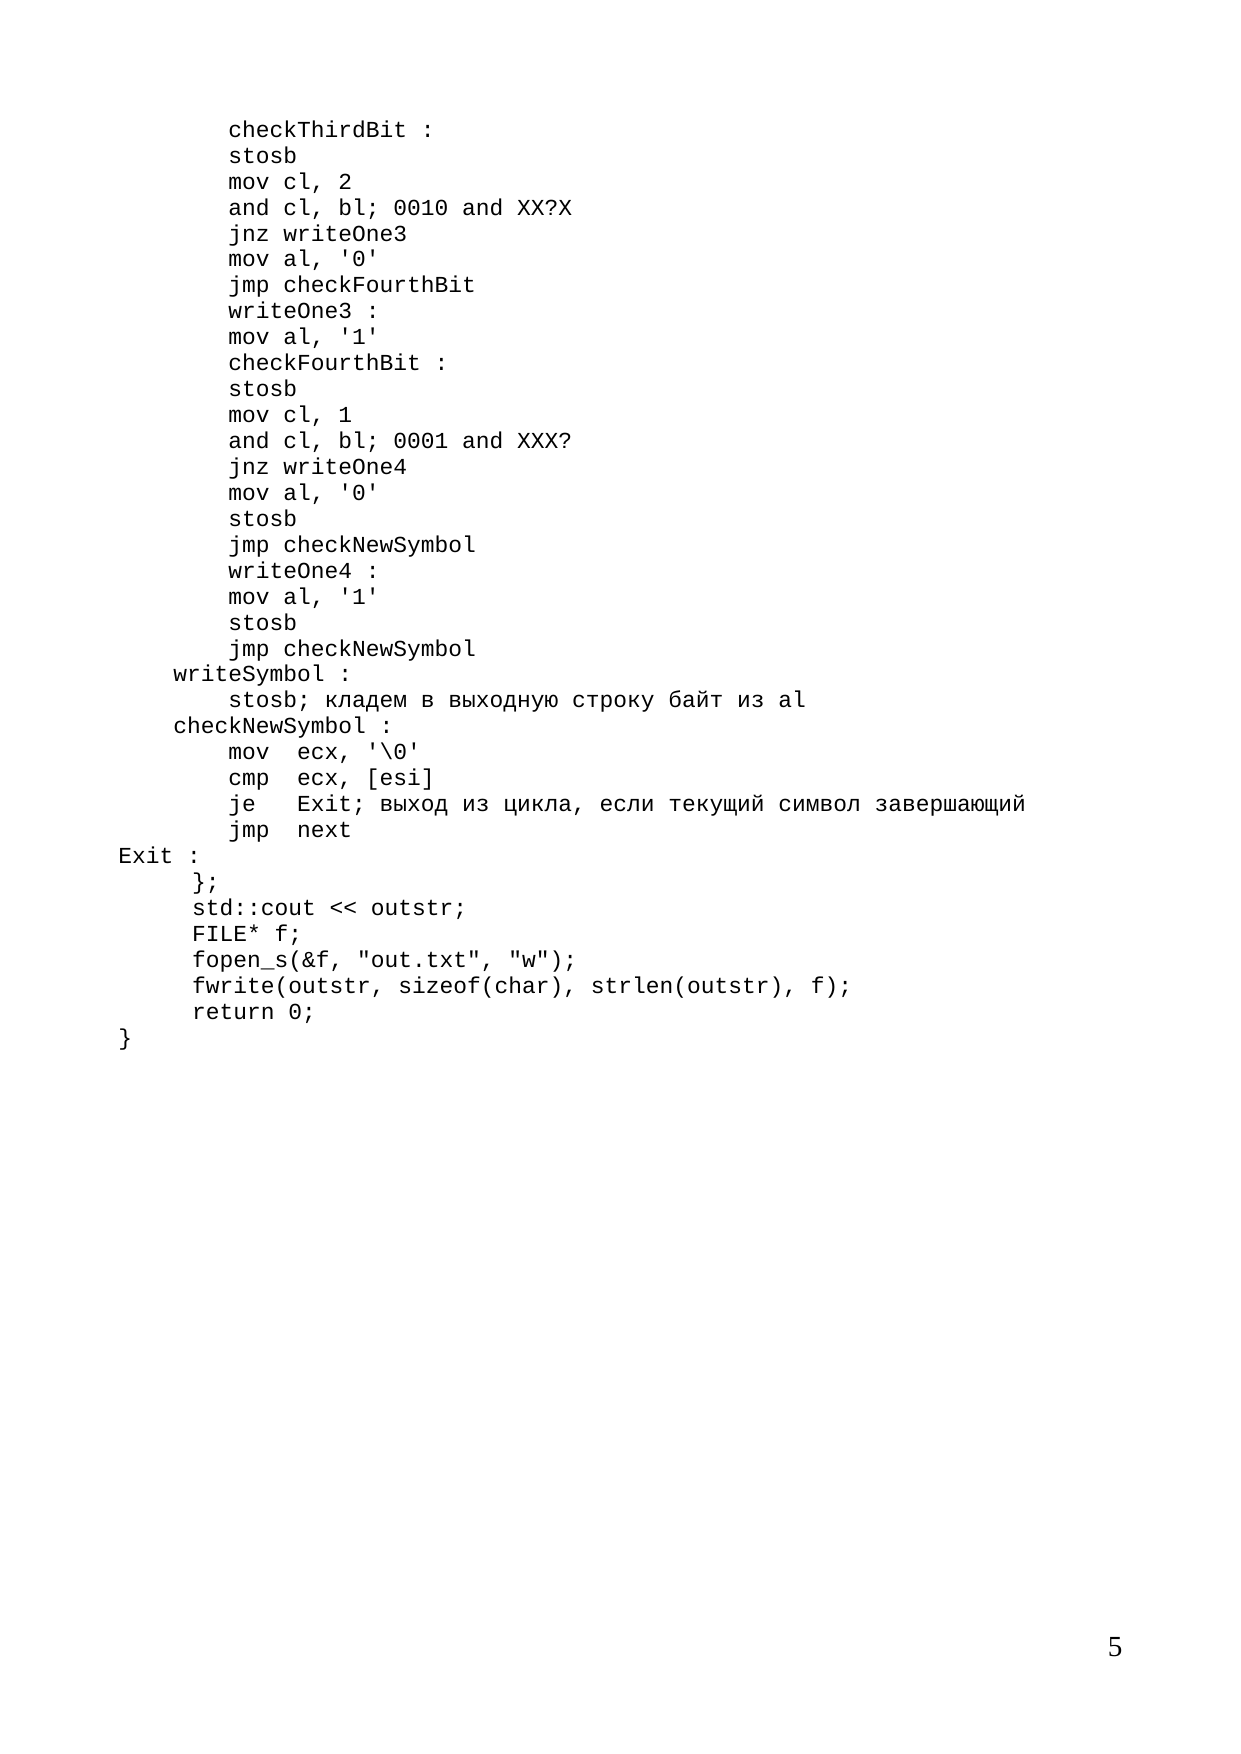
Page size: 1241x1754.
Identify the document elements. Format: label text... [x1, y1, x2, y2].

text jmp next [118, 818, 1122, 844]
text cmp ecx, [esi] [118, 767, 1122, 792]
text stosb [118, 611, 1122, 637]
text stosb [118, 377, 1122, 403]
text std::cout << outstr; [118, 896, 1122, 922]
text fwrite(outstr, sizeof(char), strlen(outstr), f); [118, 974, 1122, 1000]
text je Exit; выход из цикла, если текущий символ завершающий [118, 792, 1122, 818]
text stosb [118, 144, 1122, 170]
text checkFourthBit : [118, 352, 1122, 377]
text stosb [118, 507, 1122, 533]
text jmp checkNewSymbol [118, 533, 1122, 559]
text return 0; [118, 1000, 1122, 1026]
text checkNewSymbol : [118, 715, 1122, 741]
text and cl, bl; 0010 and XX?X [118, 196, 1122, 222]
text mov cl, 2 [118, 170, 1122, 196]
text mov al, '0' [118, 481, 1122, 507]
text writeOne4 : [118, 559, 1122, 585]
text writeOne3 : [118, 300, 1122, 326]
text mov al, '0' [118, 248, 1122, 274]
text and cl, bl; 0001 and XXX? [118, 429, 1122, 455]
text jmp checkNewSymbol [118, 637, 1122, 663]
text writeSymbol : [118, 663, 1122, 689]
text mov al, '1' [118, 326, 1122, 352]
text fopen_s(&f, "out.txt", "w"); [118, 948, 1122, 974]
text } [118, 1026, 1122, 1052]
text mov al, '1' [118, 585, 1122, 611]
text stosb; кладем в выходную строку байт из al [118, 689, 1122, 715]
text jmp checkFourthBit [118, 274, 1122, 300]
text Exit : [118, 844, 1122, 870]
text FILE* f; [118, 922, 1122, 948]
text jnz writeOne3 [118, 222, 1122, 248]
text checkThirdBit : [118, 118, 1122, 144]
text }; [118, 870, 1122, 896]
text mov cl, 1 [118, 403, 1122, 429]
text mov ecx, '\0' [118, 741, 1122, 767]
text jnz writeOne4 [118, 455, 1122, 481]
